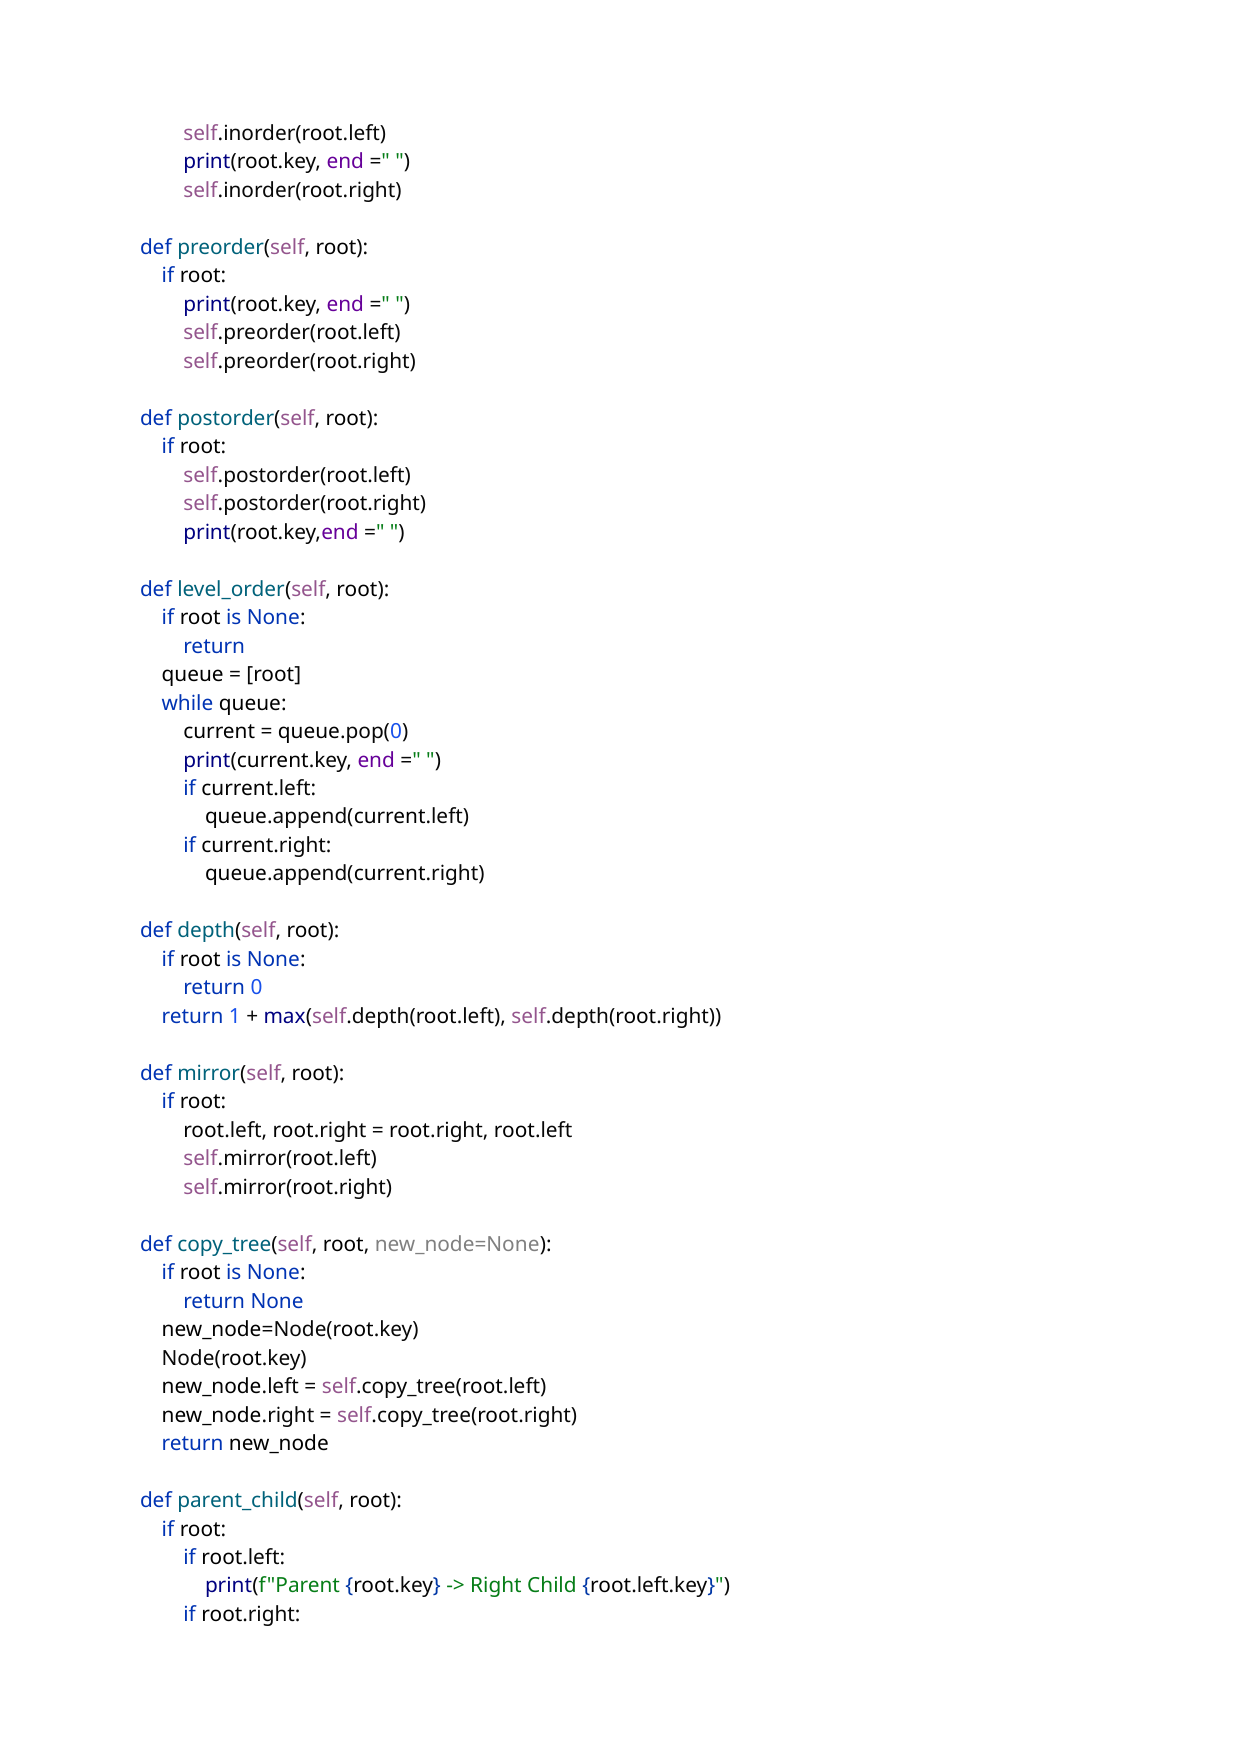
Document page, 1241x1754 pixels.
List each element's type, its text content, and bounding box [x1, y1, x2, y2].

text self.inorder(root.left) print(root.key, end =" ") self.inorder(root.right) def preorder(self, root): if root: print(root.key, end =" ") self.preorder(root.left) self.preorder(root.right) def postorder(self, root): if root: self.postorder(root.left) self.postorder(root.right) print(root.key,end =" ") def level_order(self, root): if root is None: return queue = [root] while queue: current = queue.pop(0) print(current.key, end =" ") if current.left: queue.append(current.left) if current.right: queue.append(current.right) def depth(self, root): if root is None: return 0 return 1 + max(self.depth(root.left), self.depth(root.right)) def mirror(self, root): if root: root.left, root.right = root.right, root.left self.mirror(root.left) self.mirror(root.right) def copy_tree(self, root, new_node=None): if root is None: return None new_node=Node(root.key) Node(root.key) new_node.left = self.copy_tree(root.left) new_node.right = self.copy_tree(root.right) return new_node def parent_child(self, root): if root: if root.left: print(f"Parent {root.key} -> Right Child {root.left.key}") if root.right: [118, 118, 1122, 1627]
